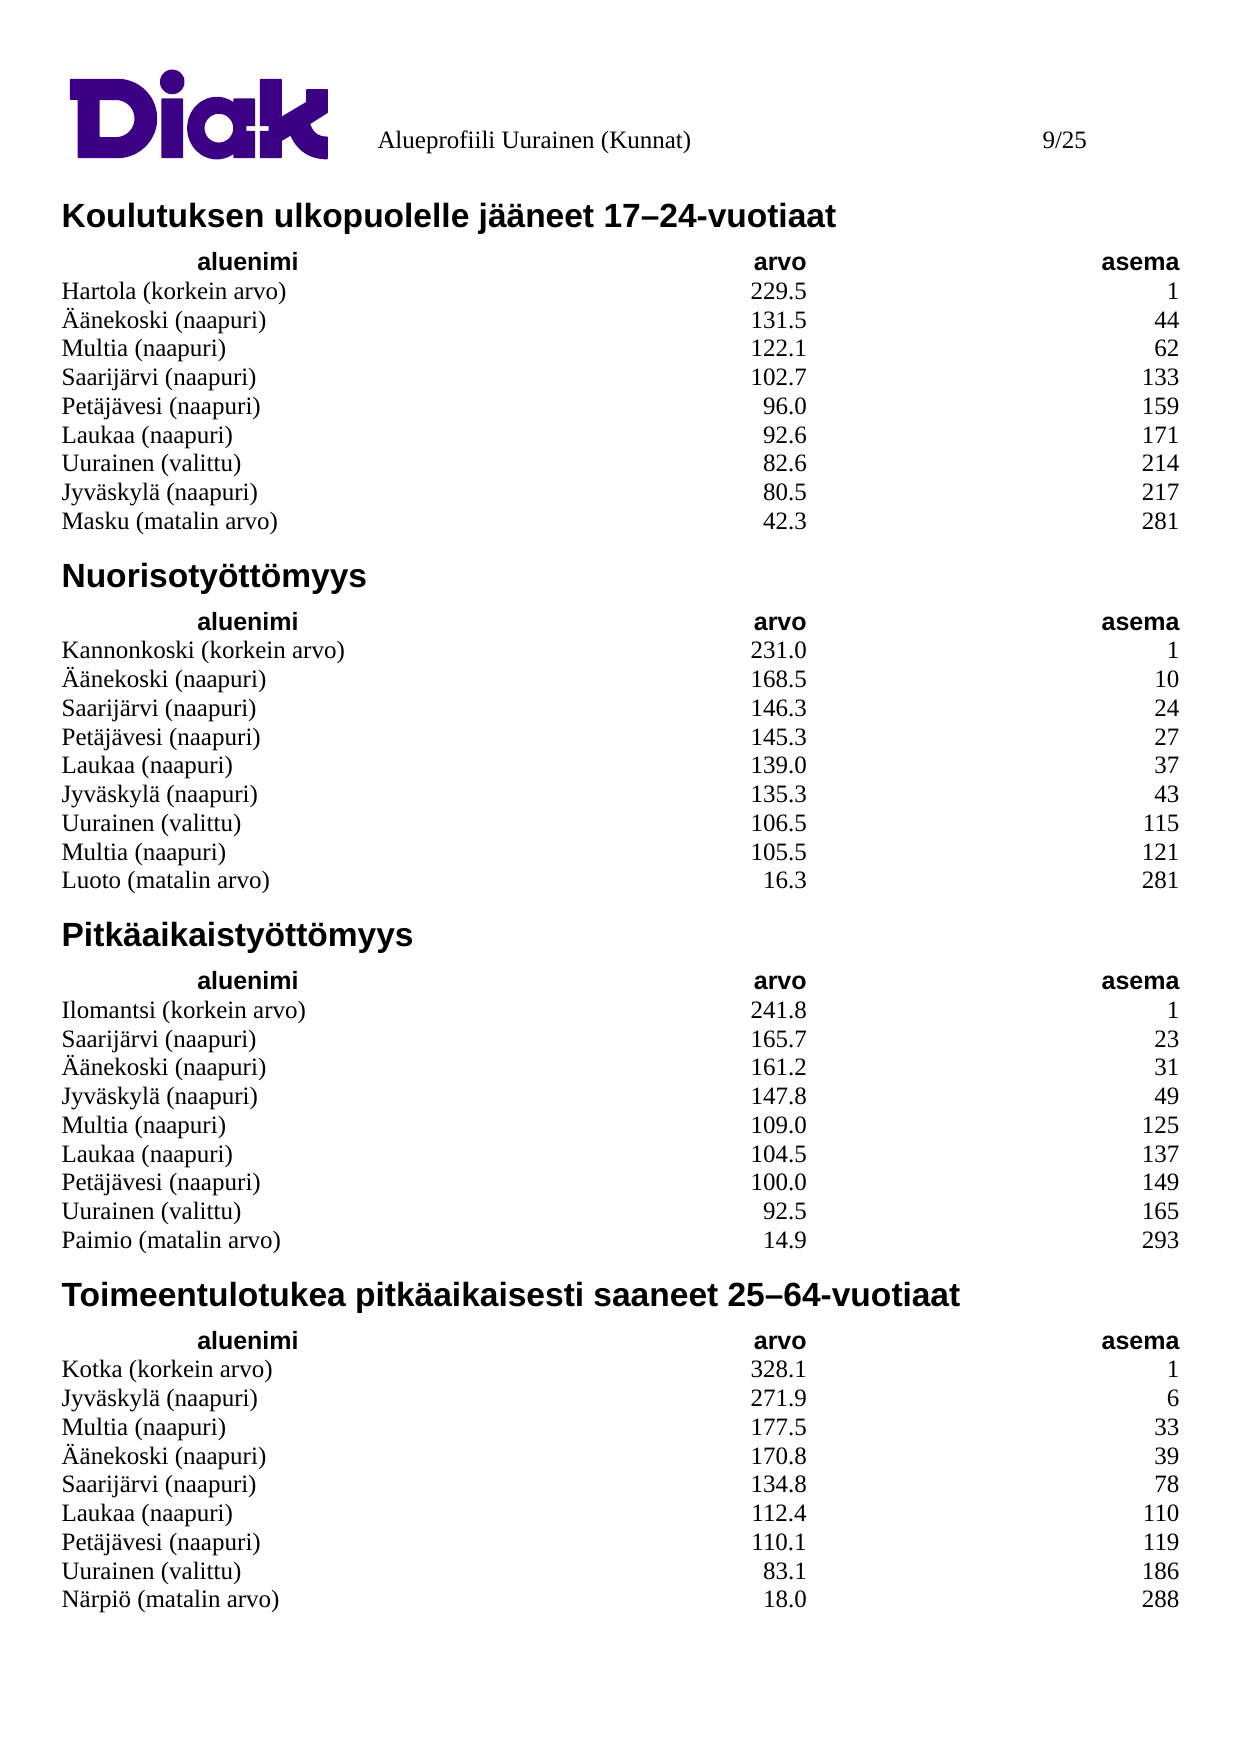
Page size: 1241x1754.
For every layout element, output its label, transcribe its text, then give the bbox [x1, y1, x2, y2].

table_header asema [806, 247, 1179, 276]
table_cell 119 [806, 1527, 1179, 1556]
table_cell Jyväskylä (naapuri) [61, 477, 434, 506]
table_cell 109.0 [434, 1110, 806, 1139]
table_cell Kannonkoski (korkein arvo) [61, 636, 434, 664]
table_cell 137 [806, 1139, 1179, 1167]
table_cell Äänekoski (naapuri) [61, 305, 434, 333]
table_cell Jyväskylä (naapuri) [61, 779, 434, 808]
table_cell 231.0 [434, 636, 806, 664]
table_cell 1 [806, 995, 1179, 1024]
table_cell 44 [806, 305, 1179, 333]
table_cell Multia (naapuri) [61, 334, 434, 362]
table_cell 165 [806, 1196, 1179, 1225]
table_cell 106.5 [434, 808, 806, 837]
table_cell 39 [806, 1441, 1179, 1469]
table_header asema [806, 1326, 1179, 1354]
table_cell 186 [806, 1556, 1179, 1584]
table_cell Ilomantsi (korkein arvo) [61, 995, 434, 1024]
table_cell 115 [806, 808, 1179, 837]
table_cell 96.0 [434, 391, 806, 420]
table_cell 112.4 [434, 1498, 806, 1527]
table_cell 217 [806, 477, 1179, 506]
table_cell Laukaa (naapuri) [61, 420, 434, 448]
table_cell 147.8 [434, 1081, 806, 1110]
table_cell Paimio (matalin arvo) [61, 1225, 434, 1254]
table_cell 62 [806, 334, 1179, 362]
table_cell 10 [806, 664, 1179, 693]
table_cell Saarijärvi (naapuri) [61, 1024, 434, 1052]
table_cell 281 [806, 866, 1179, 894]
table_cell 133 [806, 362, 1179, 391]
table_cell 122.1 [434, 334, 806, 362]
table_cell 168.5 [434, 664, 806, 693]
table_cell 121 [806, 837, 1179, 866]
table_cell 33 [806, 1412, 1179, 1441]
table_cell 83.1 [434, 1556, 806, 1584]
subtitle Koulutuksen ulkopuolelle jääneet 17–24-vuotiaat [61, 196, 1179, 235]
table_cell 23 [806, 1024, 1179, 1052]
table_cell 18.0 [434, 1585, 806, 1613]
table_header asema [806, 607, 1179, 636]
table_header arvo [434, 966, 806, 995]
table_cell Närpiö (matalin arvo) [61, 1585, 434, 1613]
table_cell 161.2 [434, 1053, 806, 1081]
table_cell 139.0 [434, 751, 806, 779]
table_cell 31 [806, 1053, 1179, 1081]
table_cell Uurainen (valittu) [61, 1556, 434, 1584]
table_cell 271.9 [434, 1383, 806, 1412]
table_cell Saarijärvi (naapuri) [61, 693, 434, 722]
table_cell 146.3 [434, 693, 806, 722]
table_cell 171 [806, 420, 1179, 448]
table_header aluenimi [61, 966, 434, 995]
table_cell Petäjävesi (naapuri) [61, 1168, 434, 1196]
table_cell Äänekoski (naapuri) [61, 1053, 434, 1081]
table_cell Multia (naapuri) [61, 1412, 434, 1441]
table_cell 288 [806, 1585, 1179, 1613]
table_cell 145.3 [434, 722, 806, 751]
table_cell 78 [806, 1470, 1179, 1498]
table_cell 24 [806, 693, 1179, 722]
table_cell 42.3 [434, 506, 806, 535]
table_cell Petäjävesi (naapuri) [61, 391, 434, 420]
table_cell 177.5 [434, 1412, 806, 1441]
table_cell Jyväskylä (naapuri) [61, 1383, 434, 1412]
table_cell 293 [806, 1225, 1179, 1254]
table_cell Luoto (matalin arvo) [61, 866, 434, 894]
table_cell 6 [806, 1383, 1179, 1412]
table_cell 1 [806, 1355, 1179, 1383]
table_cell 110 [806, 1498, 1179, 1527]
table_cell 104.5 [434, 1139, 806, 1167]
table_header aluenimi [61, 607, 434, 636]
table_cell 281 [806, 506, 1179, 535]
table_cell 1 [806, 276, 1179, 305]
table_cell Petäjävesi (naapuri) [61, 722, 434, 751]
table_cell 82.6 [434, 449, 806, 477]
table_cell Kotka (korkein arvo) [61, 1355, 434, 1383]
table_cell 170.8 [434, 1441, 806, 1469]
table_cell 165.7 [434, 1024, 806, 1052]
table_header asema [806, 966, 1179, 995]
subtitle Nuorisotyöttömyys [61, 556, 1179, 594]
table_cell Saarijärvi (naapuri) [61, 1470, 434, 1498]
table_cell 241.8 [434, 995, 806, 1024]
table_cell 149 [806, 1168, 1179, 1196]
table_cell Saarijärvi (naapuri) [61, 362, 434, 391]
table_cell Hartola (korkein arvo) [61, 276, 434, 305]
table_cell 92.6 [434, 420, 806, 448]
table_cell 105.5 [434, 837, 806, 866]
table_cell 92.5 [434, 1196, 806, 1225]
table_cell Jyväskylä (naapuri) [61, 1081, 434, 1110]
table_cell 37 [806, 751, 1179, 779]
table_cell 131.5 [434, 305, 806, 333]
table_cell Uurainen (valittu) [61, 808, 434, 837]
table_header aluenimi [61, 247, 434, 276]
subtitle Pitkäaikaistyöttömyys [61, 915, 1179, 954]
table_cell 43 [806, 779, 1179, 808]
table_cell Äänekoski (naapuri) [61, 664, 434, 693]
table_cell Laukaa (naapuri) [61, 1498, 434, 1527]
table_cell 328.1 [434, 1355, 806, 1383]
table_cell 100.0 [434, 1168, 806, 1196]
table_cell 14.9 [434, 1225, 806, 1254]
table_header arvo [434, 1326, 806, 1354]
table_cell 214 [806, 449, 1179, 477]
table_cell 27 [806, 722, 1179, 751]
table_cell 125 [806, 1110, 1179, 1139]
table_cell 134.8 [434, 1470, 806, 1498]
subtitle Toimeentulotukea pitkäaikaisesti saaneet 25–64-vuotiaat [61, 1274, 1179, 1313]
table_cell Petäjävesi (naapuri) [61, 1527, 434, 1556]
table_cell 229.5 [434, 276, 806, 305]
table_cell 80.5 [434, 477, 806, 506]
table_cell Multia (naapuri) [61, 837, 434, 866]
table_header aluenimi [61, 1326, 434, 1354]
table_cell 135.3 [434, 779, 806, 808]
table_cell 110.1 [434, 1527, 806, 1556]
table_cell 102.7 [434, 362, 806, 391]
table_cell Multia (naapuri) [61, 1110, 434, 1139]
table_cell Laukaa (naapuri) [61, 1139, 434, 1167]
table_header arvo [434, 607, 806, 636]
table_cell 16.3 [434, 866, 806, 894]
table_cell 159 [806, 391, 1179, 420]
table_cell Uurainen (valittu) [61, 1196, 434, 1225]
table_cell Masku (matalin arvo) [61, 506, 434, 535]
table_cell Äänekoski (naapuri) [61, 1441, 434, 1469]
table_cell Laukaa (naapuri) [61, 751, 434, 779]
table_header arvo [434, 247, 806, 276]
table_cell Uurainen (valittu) [61, 449, 434, 477]
table_cell 1 [806, 636, 1179, 664]
table_cell 49 [806, 1081, 1179, 1110]
